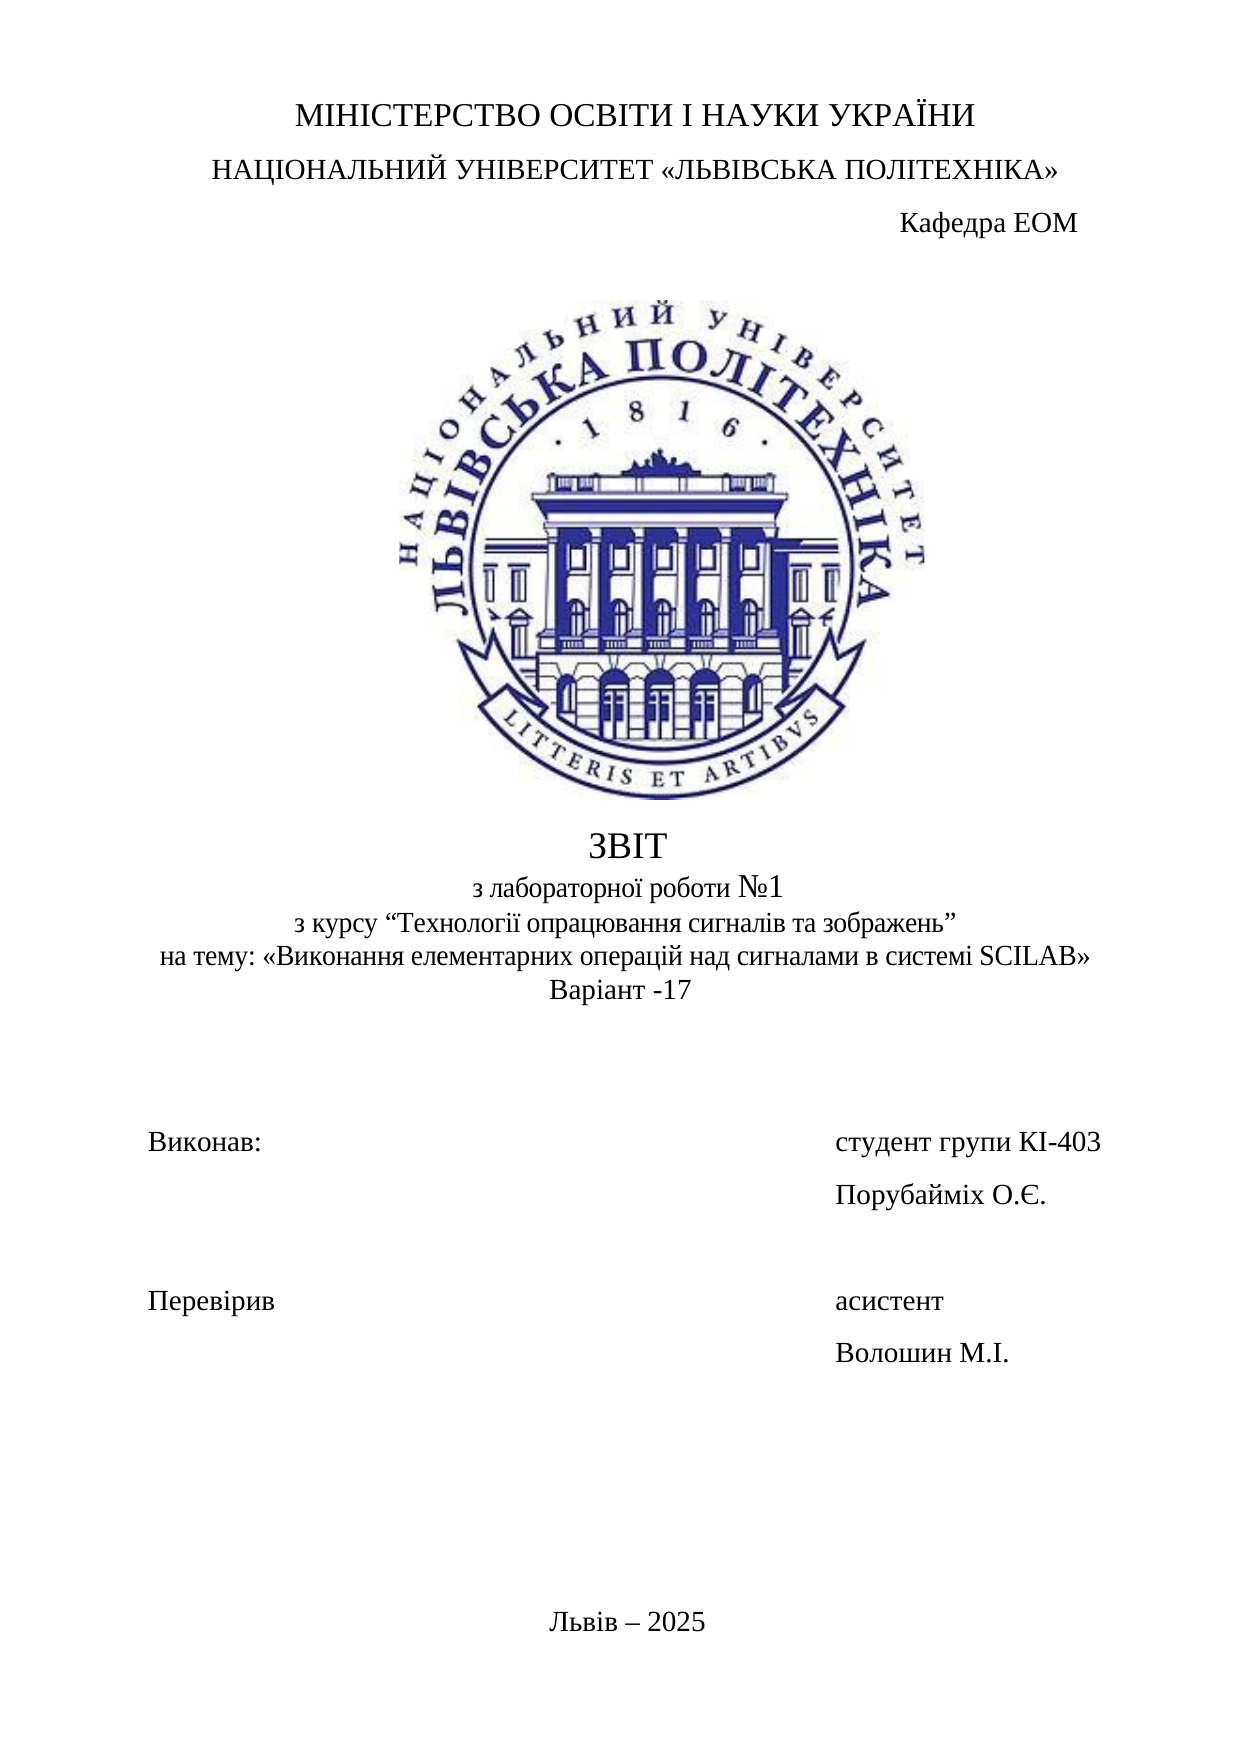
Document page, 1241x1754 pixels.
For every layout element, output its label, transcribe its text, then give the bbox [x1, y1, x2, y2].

text МІНІСТЕРСТВО ОСВІТИ І НАУКИ УКРАЇНИ [221, 95, 1048, 134]
picture [399, 300, 925, 800]
text Виконав: [148, 1124, 806, 1158]
text Порубайміх О.Є. [835, 1177, 1152, 1211]
text на тему: «Виконання елементарних операцій над сигналами в системі SCILAB» [148, 938, 1093, 972]
text з лабораторної роботи №1 [320, 866, 936, 905]
text з курсу “Технології опрацювання сигналів та зображень” [266, 905, 974, 938]
subtitle Кафедра ЕОМ­ [192, 205, 1078, 238]
text Волошин М.І. [835, 1335, 1152, 1369]
text Варіант -17 [266, 972, 974, 1006]
subtitle НАЦІОНАЛЬНИЙ УНІВЕРСИТЕТ «ЛЬВІВСЬКА ПОЛІТЕХНІКА» [192, 152, 1078, 186]
subtitle ЗВІТ [320, 823, 935, 866]
text асистент [835, 1283, 1152, 1316]
text Львів – 2025 [320, 1604, 934, 1638]
text Перевірив [148, 1283, 806, 1316]
text студент групи КІ-403 [835, 1124, 1152, 1158]
